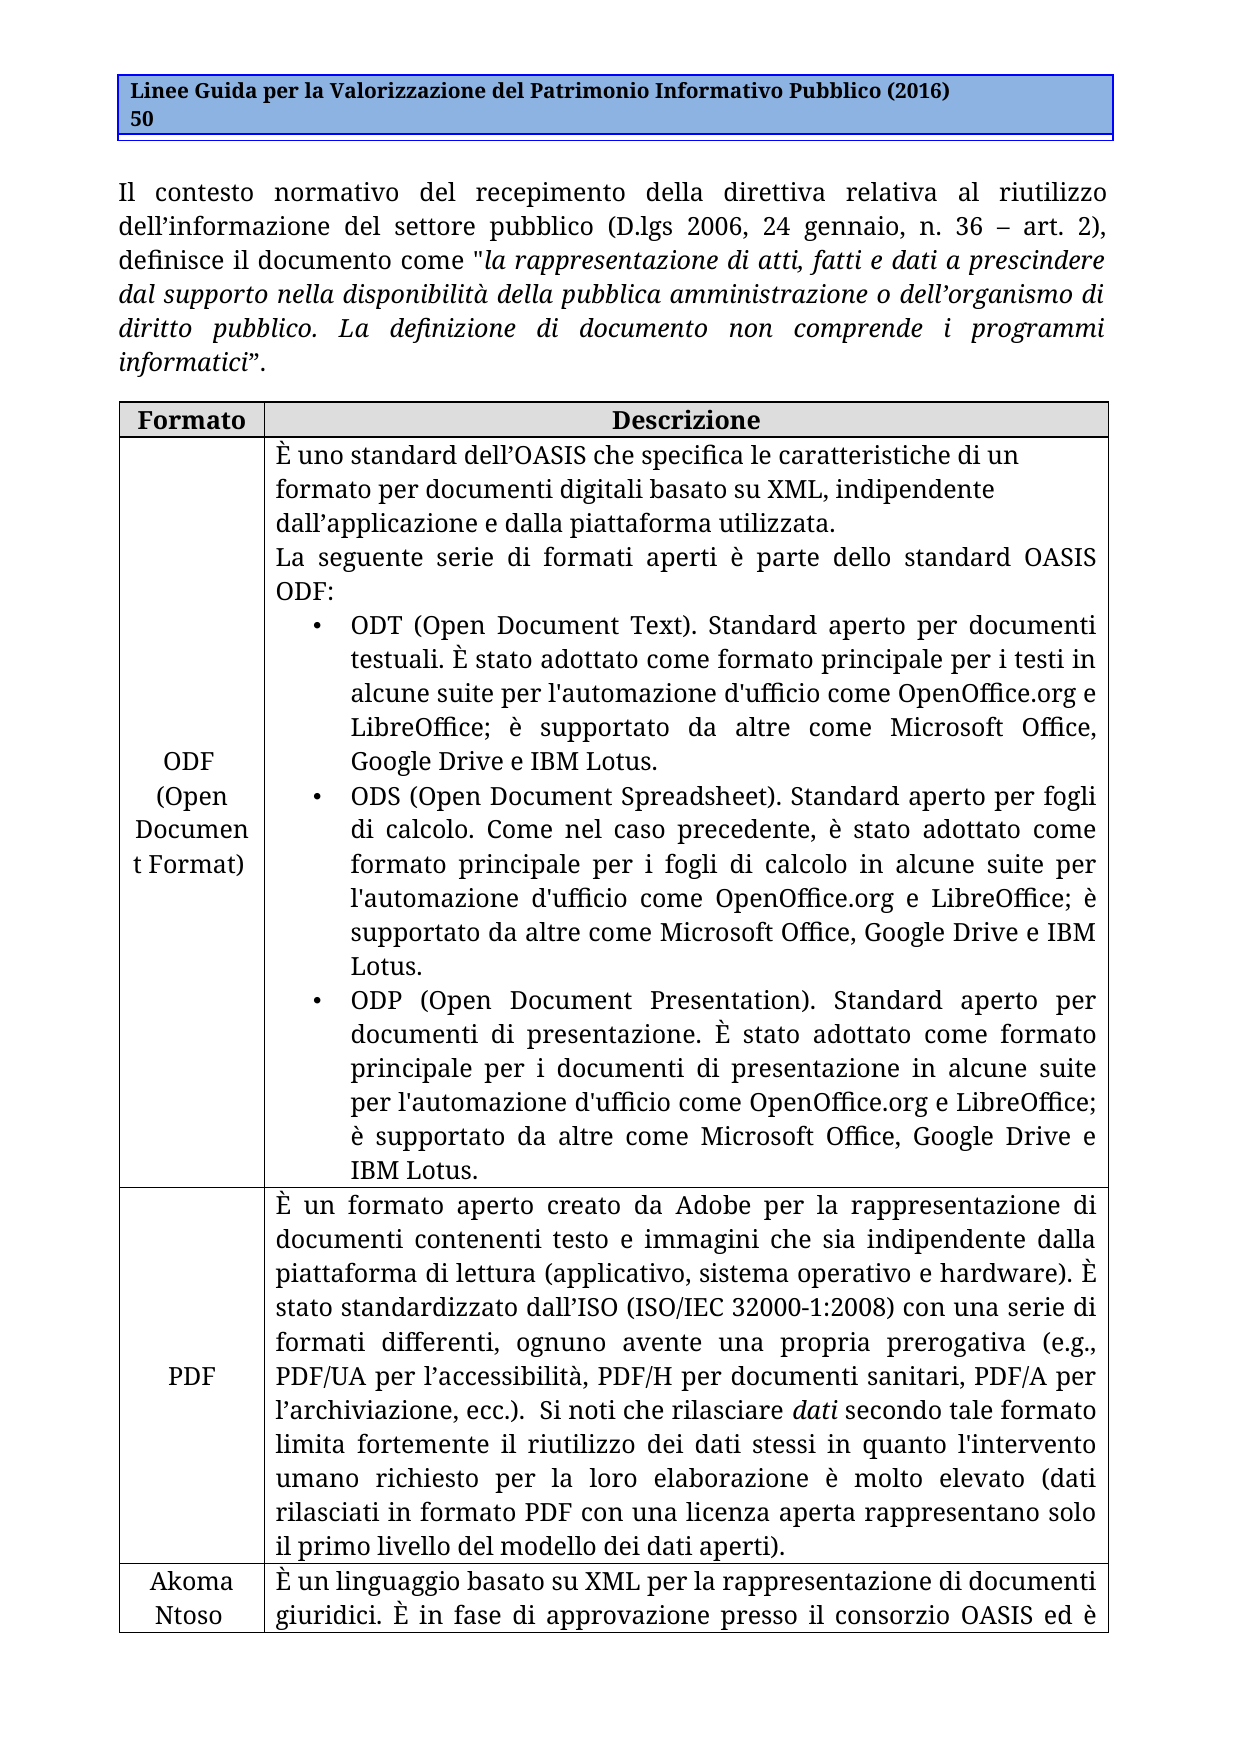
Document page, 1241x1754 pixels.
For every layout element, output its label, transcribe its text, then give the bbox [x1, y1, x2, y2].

text Il contesto normativo del recepimento della direttiva relativa al riutilizzo dell’informazione del settore pubblico (D.lgs 2006, 24 gennaio, n. 36 – art. 2), definisce il documento come "la rappresentazione di atti, fatti e dati a prescindere dal supporto nella disponibilità della pubblica amministrazione o dell’organismo di diritto pubblico. La definizione di documento non comprende i programmi informatici”. [118, 174, 1108, 379]
table_cell ODF (Open Document Format) 47 [120, 438, 264, 1187]
table_cell È un formato aperto creato da Adobe per la rappresentazione di documenti contenenti testo e immagini che sia indipendente dalla piattaforma di lettura (applicativo, sistema operativo e hardware). È stato standardizzato dall’ISO (ISO/IEC 32000-1:2008) con una serie di formati differenti, ognuno avente una propria prerogativa (e.g., PDF/UA per l’accessibilità, PDF/H per documenti sanitari, PDF/A per l’archiviazione, ecc.). Si noti che rilasciare dati secondo tale formato limita fortemente il riutilizzo dei dati stessi in quanto l'intervento umano richiesto per la loro elaborazione è molto elevato (dati rilasciati in formato PDF con una licenza aperta rappresentano solo il primo livello del modello dei dati aperti). [265, 1188, 1108, 1563]
table_header Descrizione [265, 403, 1108, 436]
table_cell È un linguaggio basato su XML per la rappresentazione di documenti giuridici. È in fase di approvazione presso il consorzio OASIS ed è [265, 1564, 1108, 1632]
table_header Formato [120, 403, 264, 436]
table_cell Akoma Ntoso 48 [120, 1564, 264, 1632]
table_cell È uno standard dell’OASIS che specifica le caratteristiche di un formato per documenti digitali basato su XML, indipendente dall’applicazione e dalla piattaforma utilizzata. La seguente serie di formati aperti è parte dello standard OASIS ODF: ODT (Open Document Text). Standard aperto per documenti testuali. È stato adottato come formato principale per i testi in alcune suite per l'automazione d'ufficio come OpenOffice.org e LibreOffice; è supportato da altre come Microsoft Office, Google Drive e IBM Lotus. ODS (Open Document Spreadsheet). Standard aperto per fogli di calcolo. Come nel caso precedente, è stato adottato come formato principale per i fogli di calcolo in alcune suite per l'automazione d'ufficio come OpenOffice.org e LibreOffice; è supportato da altre come Microsoft Office, Google Drive e IBM Lotus. ODP (Open Document Presentation). Standard aperto per documenti di presentazione. È stato adottato come formato principale per i documenti di presentazione in alcune suite per l'automazione d'ufficio come OpenOffice.org e LibreOffice; è supportato da altre come Microsoft Office, Google Drive e IBM Lotus. [265, 438, 1108, 1187]
table_cell PDF [120, 1188, 264, 1563]
